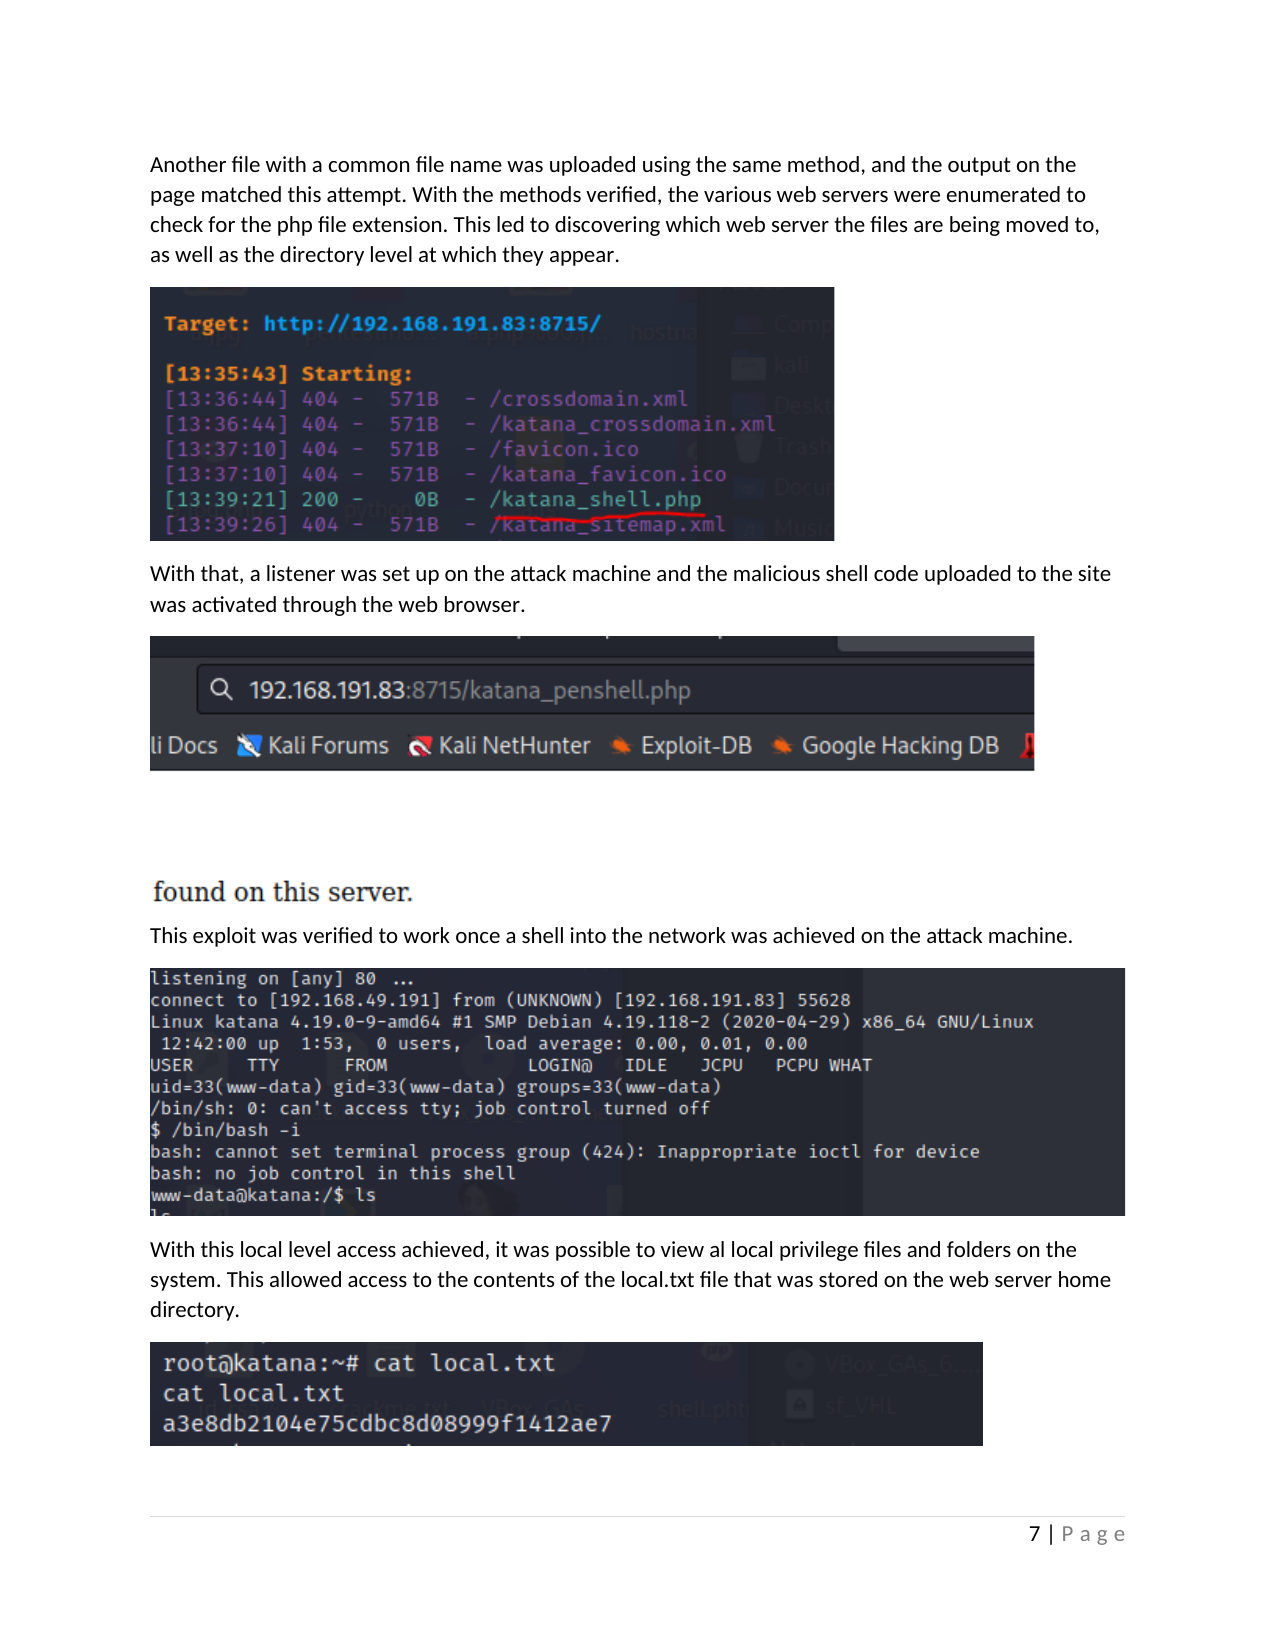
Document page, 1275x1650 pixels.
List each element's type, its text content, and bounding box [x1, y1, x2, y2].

picture [150, 1342, 983, 1446]
text This exploit was verified to work once a shell into the network was achieved on the attack machine. [150, 921, 1125, 949]
text Another file with a common file name was uploaded using the same method, and the output on the page matched this attempt. With the methods verified, the various web servers were enumerated to check for the php file extension. This led to discovering which web server the files are being moved to, as well as the directory level at which they appear. [150, 150, 1125, 269]
text With that, a listener was set up on the attack machine and the malicious shell code uploaded to the site was activated through the web browser. [150, 559, 1125, 618]
picture [150, 968, 1125, 1216]
picture [150, 287, 835, 541]
picture [150, 636, 1035, 903]
text With this local level access achieved, it was possible to view al local privilege files and folders on the system. This allowed access to the contents of the local.txt file that was stored on the web server home directory. [150, 1235, 1125, 1323]
